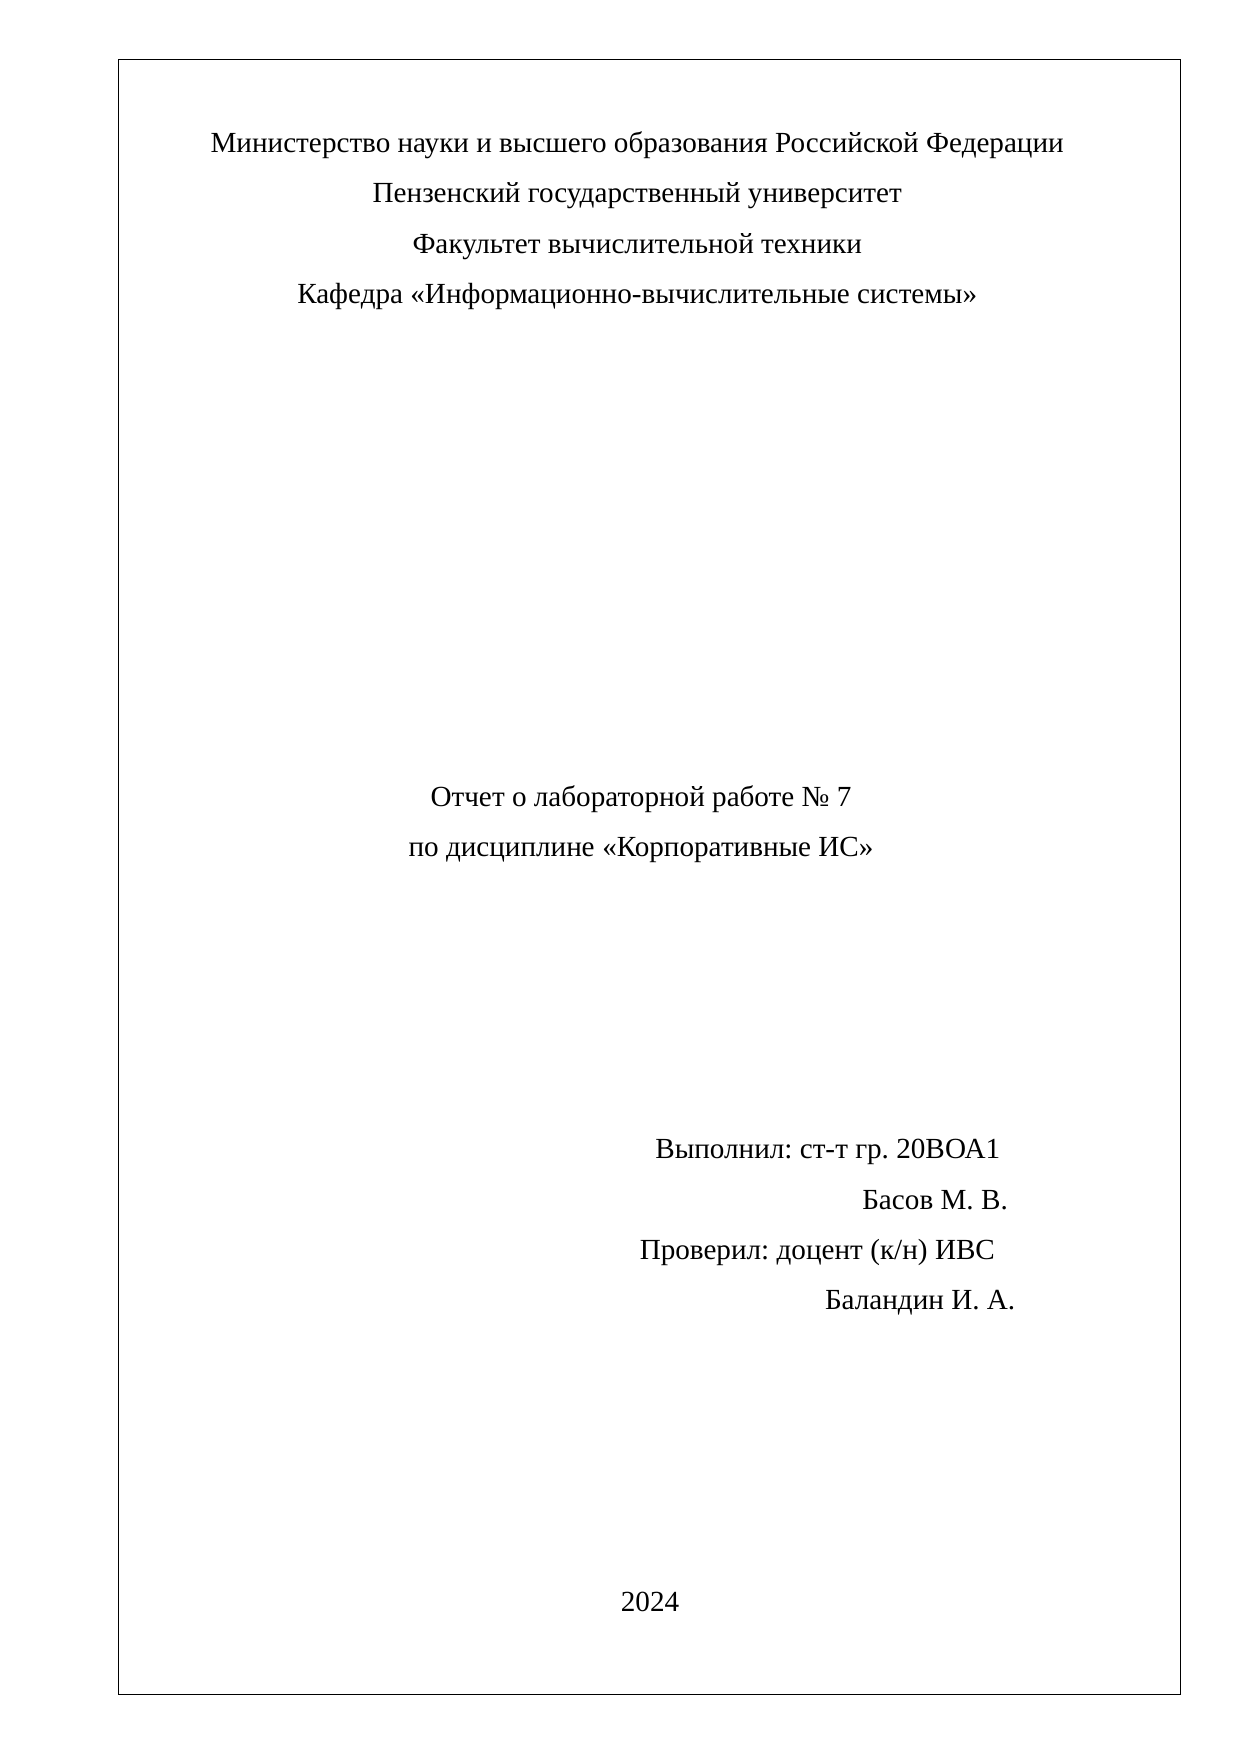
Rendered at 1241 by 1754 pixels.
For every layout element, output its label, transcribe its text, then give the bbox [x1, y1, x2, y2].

text по дисциплине «Корпоративные ИС» [119, 829, 1165, 863]
text Отчет о лабораторной работе № 7 [119, 779, 1165, 813]
text Басов М. В. [119, 1182, 1165, 1215]
text Кафедра «Информационно-вычислительные системы» [119, 276, 1165, 310]
text Выполнил: ст-т гр. 20ВОА1 [119, 1131, 1165, 1165]
text Факультет вычислительной техники [119, 226, 1165, 259]
text Проверил: доцент (к/н) ИВС [119, 1232, 1165, 1266]
text Пензенский государственный университет [119, 176, 1165, 209]
text Баландин И. А. [119, 1282, 1165, 1316]
text Министерство науки и высшего образования Российской Федерации [119, 125, 1165, 159]
text 2024 [134, 1584, 1165, 1618]
